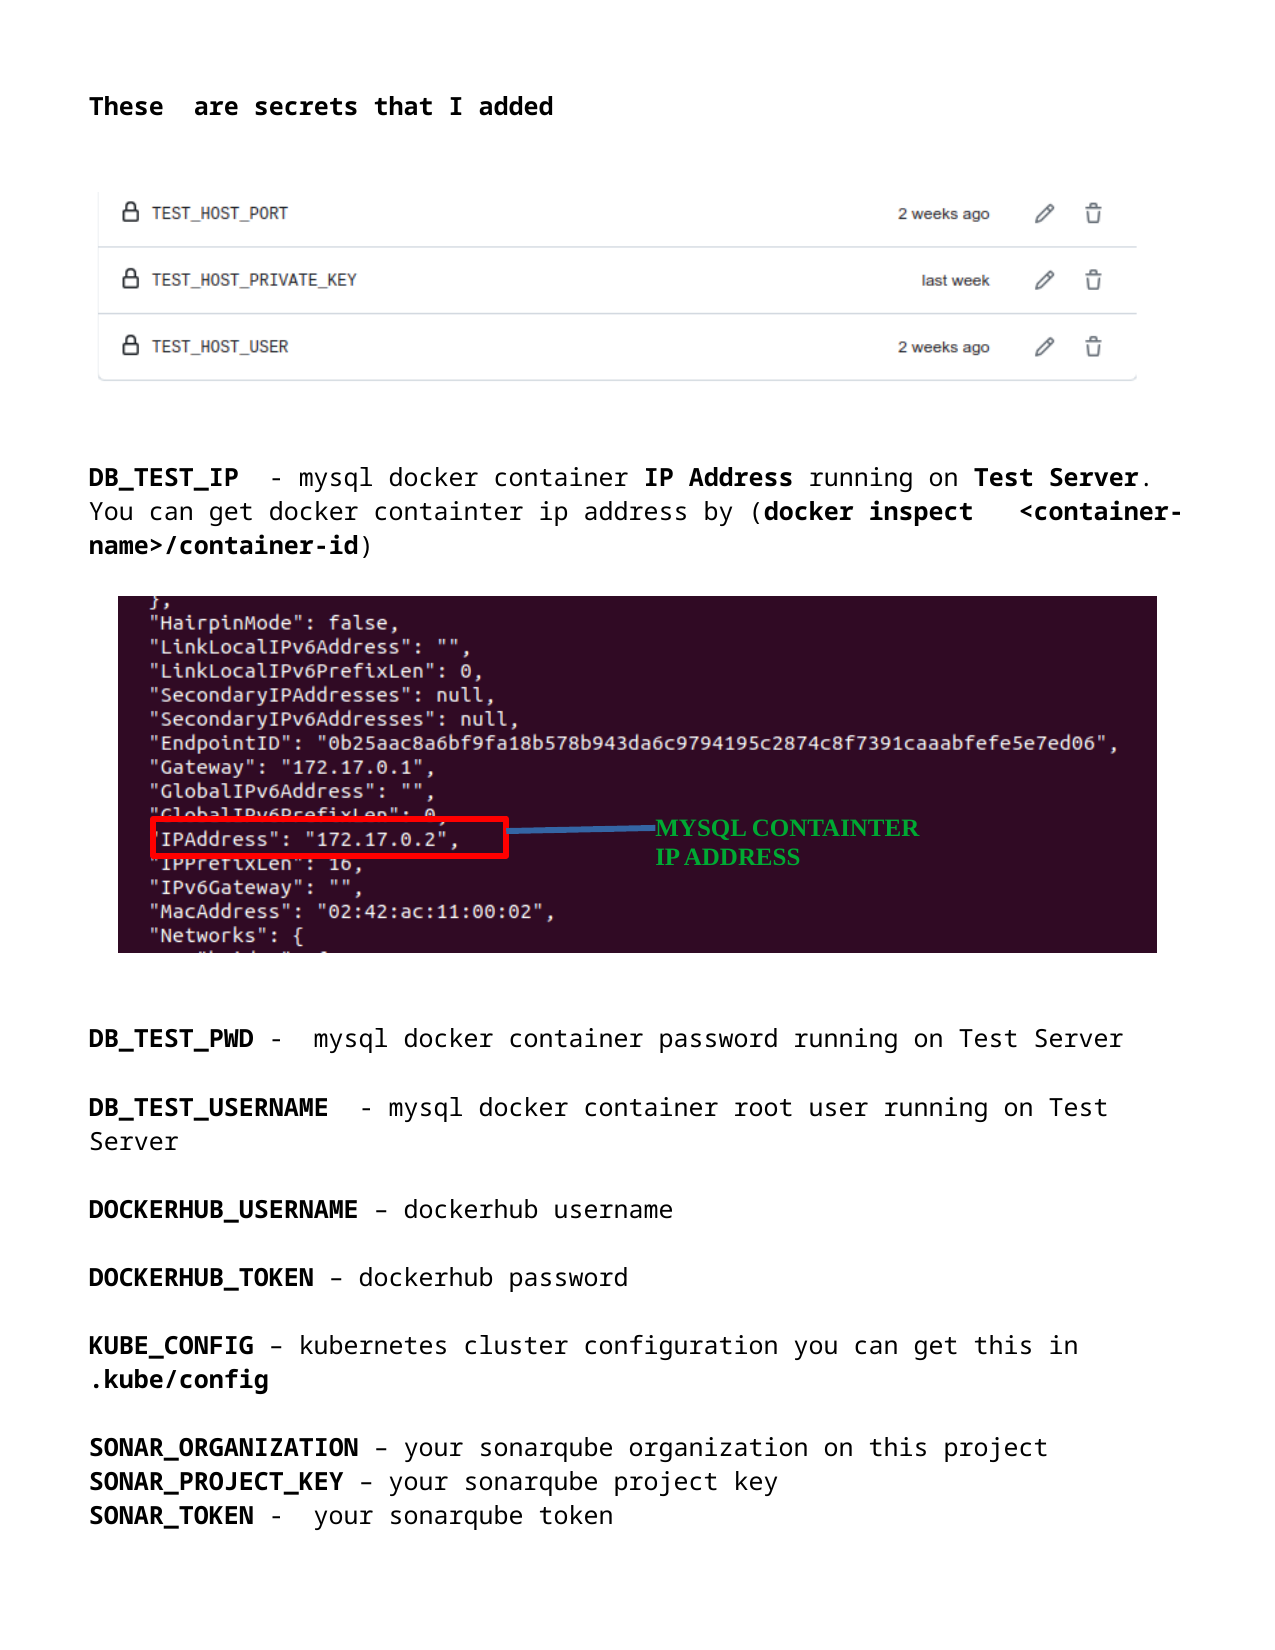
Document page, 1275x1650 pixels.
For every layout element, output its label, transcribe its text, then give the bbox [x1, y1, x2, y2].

text DB_TEST_USERNAME - mysql docker container root user running on Test Server [88, 1089, 1186, 1157]
text KUBE_CONFIG – kubernetes cluster configuration you can get this in .kube/config [88, 1328, 1186, 1396]
text DB_TEST_PWD - mysql docker container password running on Test Server [88, 1021, 1186, 1055]
text You can get docker containter ip address by (docker inspect <container-name>/container-id) [88, 494, 1186, 562]
text SONAR_PROJECT_KEY – your sonarqube project key [88, 1464, 1186, 1498]
picture [118, 596, 1157, 953]
text DOCKERHUB_USERNAME – dockerhub username [88, 1191, 1186, 1225]
text These are secrets that I added [88, 88, 1186, 123]
text DOCKERHUB_TOKEN – dockerhub password [88, 1259, 1186, 1293]
text SONAR_TOKEN - your sonarqube token [88, 1498, 1186, 1532]
text SONAR_ORGANIZATION – your sonarqube organization on this project [88, 1430, 1186, 1464]
text DB_TEST_IP - mysql docker container IP Address running on Test Server. [88, 460, 1186, 494]
picture [97, 192, 1137, 392]
